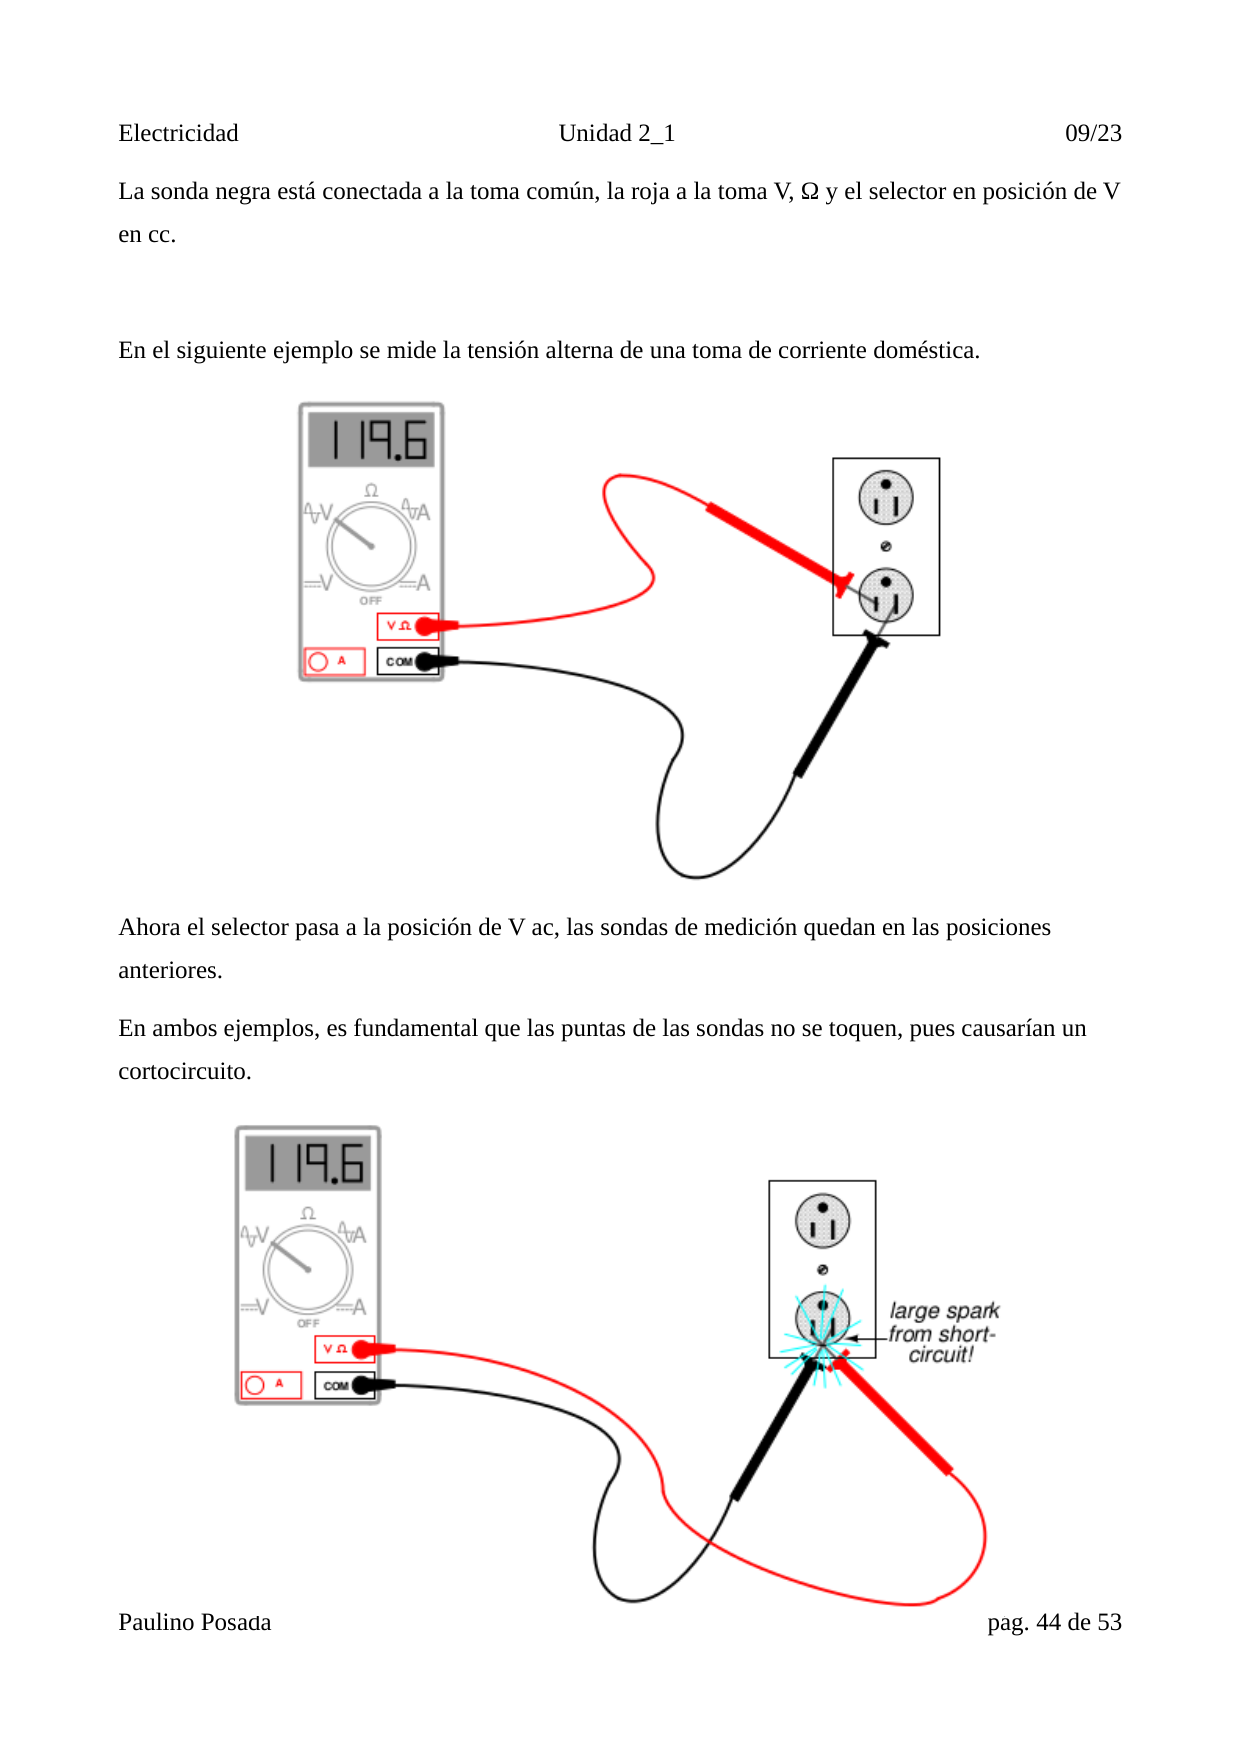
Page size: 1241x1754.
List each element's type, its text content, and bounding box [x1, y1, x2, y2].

text La sonda negra está conectada a la toma común, la roja a la toma V, Ω y el selector en posición de V en cc. [118, 176, 1122, 248]
picture [291, 392, 949, 887]
text En ambos ejemplos, es fundamental que las puntas de las sondas no se toquen, pues causarían un cortocircuito. [118, 1013, 1122, 1085]
picture [227, 1113, 1013, 1616]
text Ahora el selector pasa a la posición de V ac, las sondas de medición quedan en las posiciones anteriores. [118, 912, 1122, 984]
text En el siguiente ejemplo se mide la tensión alterna de una toma de corriente doméstica. [118, 335, 1122, 364]
